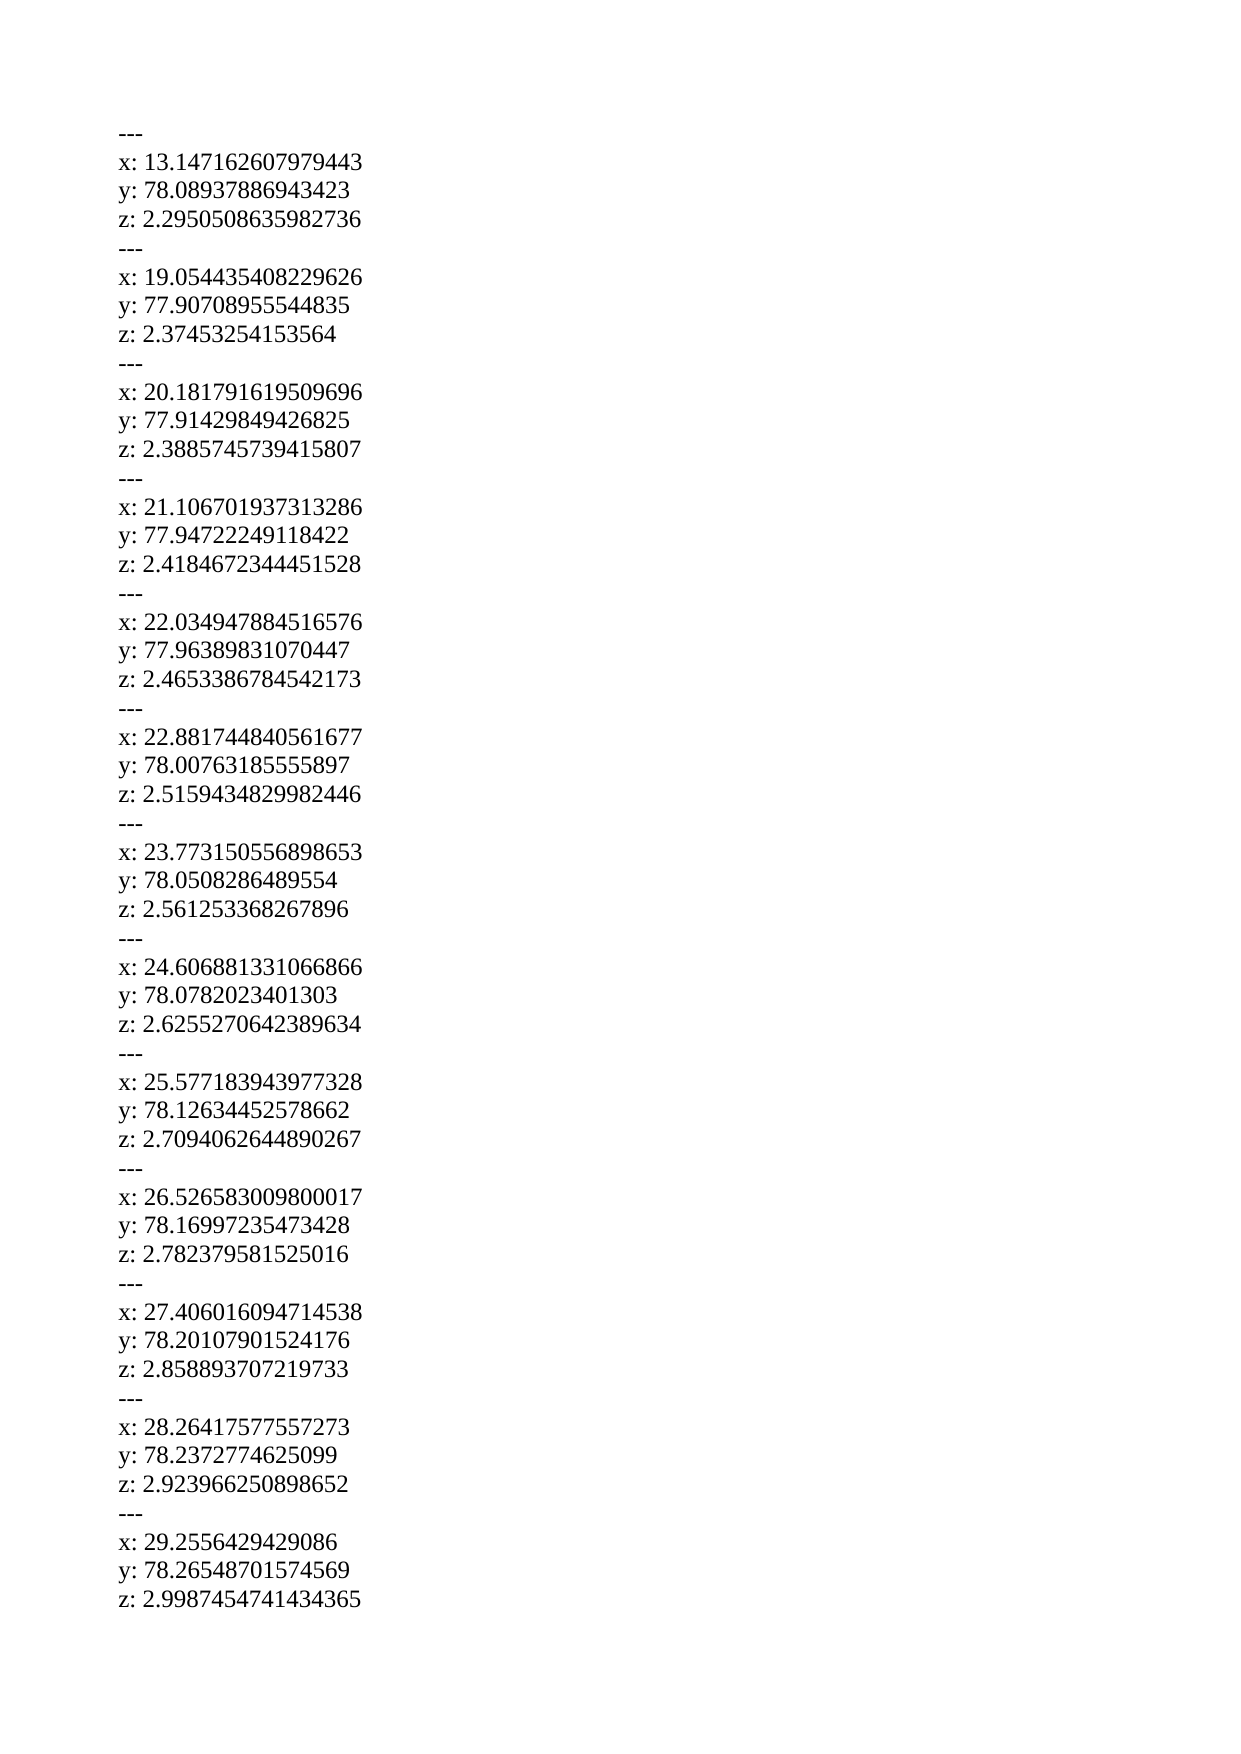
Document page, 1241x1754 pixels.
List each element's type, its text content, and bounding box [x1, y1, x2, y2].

text x: 26.526583009800017 [118, 1182, 1122, 1211]
text --- [118, 118, 1122, 147]
text --- [118, 233, 1122, 262]
text z: 2.2950508635982736 [118, 204, 1122, 233]
text x: 25.577183943977328 [118, 1067, 1122, 1096]
text y: 78.00763185555897 [118, 751, 1122, 779]
text --- [118, 693, 1122, 722]
text --- [118, 463, 1122, 492]
text y: 77.91429849426825 [118, 406, 1122, 434]
text --- [118, 808, 1122, 837]
text x: 24.606881331066866 [118, 952, 1122, 981]
text z: 2.7094062644890267 [118, 1124, 1122, 1153]
text x: 28.26417577557273 [118, 1412, 1122, 1441]
text z: 2.9987454741434365 [118, 1584, 1122, 1613]
text y: 77.96389831070447 [118, 636, 1122, 664]
text z: 2.4653386784542173 [118, 664, 1122, 693]
text y: 78.0508286489554 [118, 866, 1122, 894]
text x: 29.2556429429086 [118, 1527, 1122, 1556]
text z: 2.6255270642389634 [118, 1009, 1122, 1038]
text y: 78.12634452578662 [118, 1096, 1122, 1124]
text y: 77.90708955544835 [118, 291, 1122, 319]
text --- [118, 1498, 1122, 1527]
text y: 78.20107901524176 [118, 1326, 1122, 1354]
text z: 2.561253368267896 [118, 894, 1122, 923]
text --- [118, 1038, 1122, 1067]
text x: 20.181791619509696 [118, 377, 1122, 406]
text z: 2.37453254153564 [118, 319, 1122, 348]
text y: 78.08937886943423 [118, 176, 1122, 204]
text z: 2.5159434829982446 [118, 779, 1122, 808]
text x: 23.773150556898653 [118, 837, 1122, 866]
text x: 13.147162607979443 [118, 147, 1122, 176]
text z: 2.782379581525016 [118, 1239, 1122, 1268]
text z: 2.3885745739415807 [118, 434, 1122, 463]
text --- [118, 923, 1122, 952]
text --- [118, 1268, 1122, 1297]
text x: 27.406016094714538 [118, 1297, 1122, 1326]
text --- [118, 578, 1122, 607]
text x: 19.054435408229626 [118, 262, 1122, 291]
text y: 78.2372774625099 [118, 1441, 1122, 1469]
text x: 22.034947884516576 [118, 607, 1122, 636]
text y: 78.0782023401303 [118, 981, 1122, 1009]
text z: 2.4184672344451528 [118, 549, 1122, 578]
text y: 77.94722249118422 [118, 521, 1122, 549]
text z: 2.858893707219733 [118, 1354, 1122, 1383]
text y: 78.16997235473428 [118, 1211, 1122, 1239]
text x: 21.106701937313286 [118, 492, 1122, 521]
text --- [118, 1383, 1122, 1412]
text x: 22.881744840561677 [118, 722, 1122, 751]
text z: 2.923966250898652 [118, 1469, 1122, 1498]
text --- [118, 348, 1122, 377]
text --- [118, 1153, 1122, 1182]
text y: 78.26548701574569 [118, 1556, 1122, 1584]
